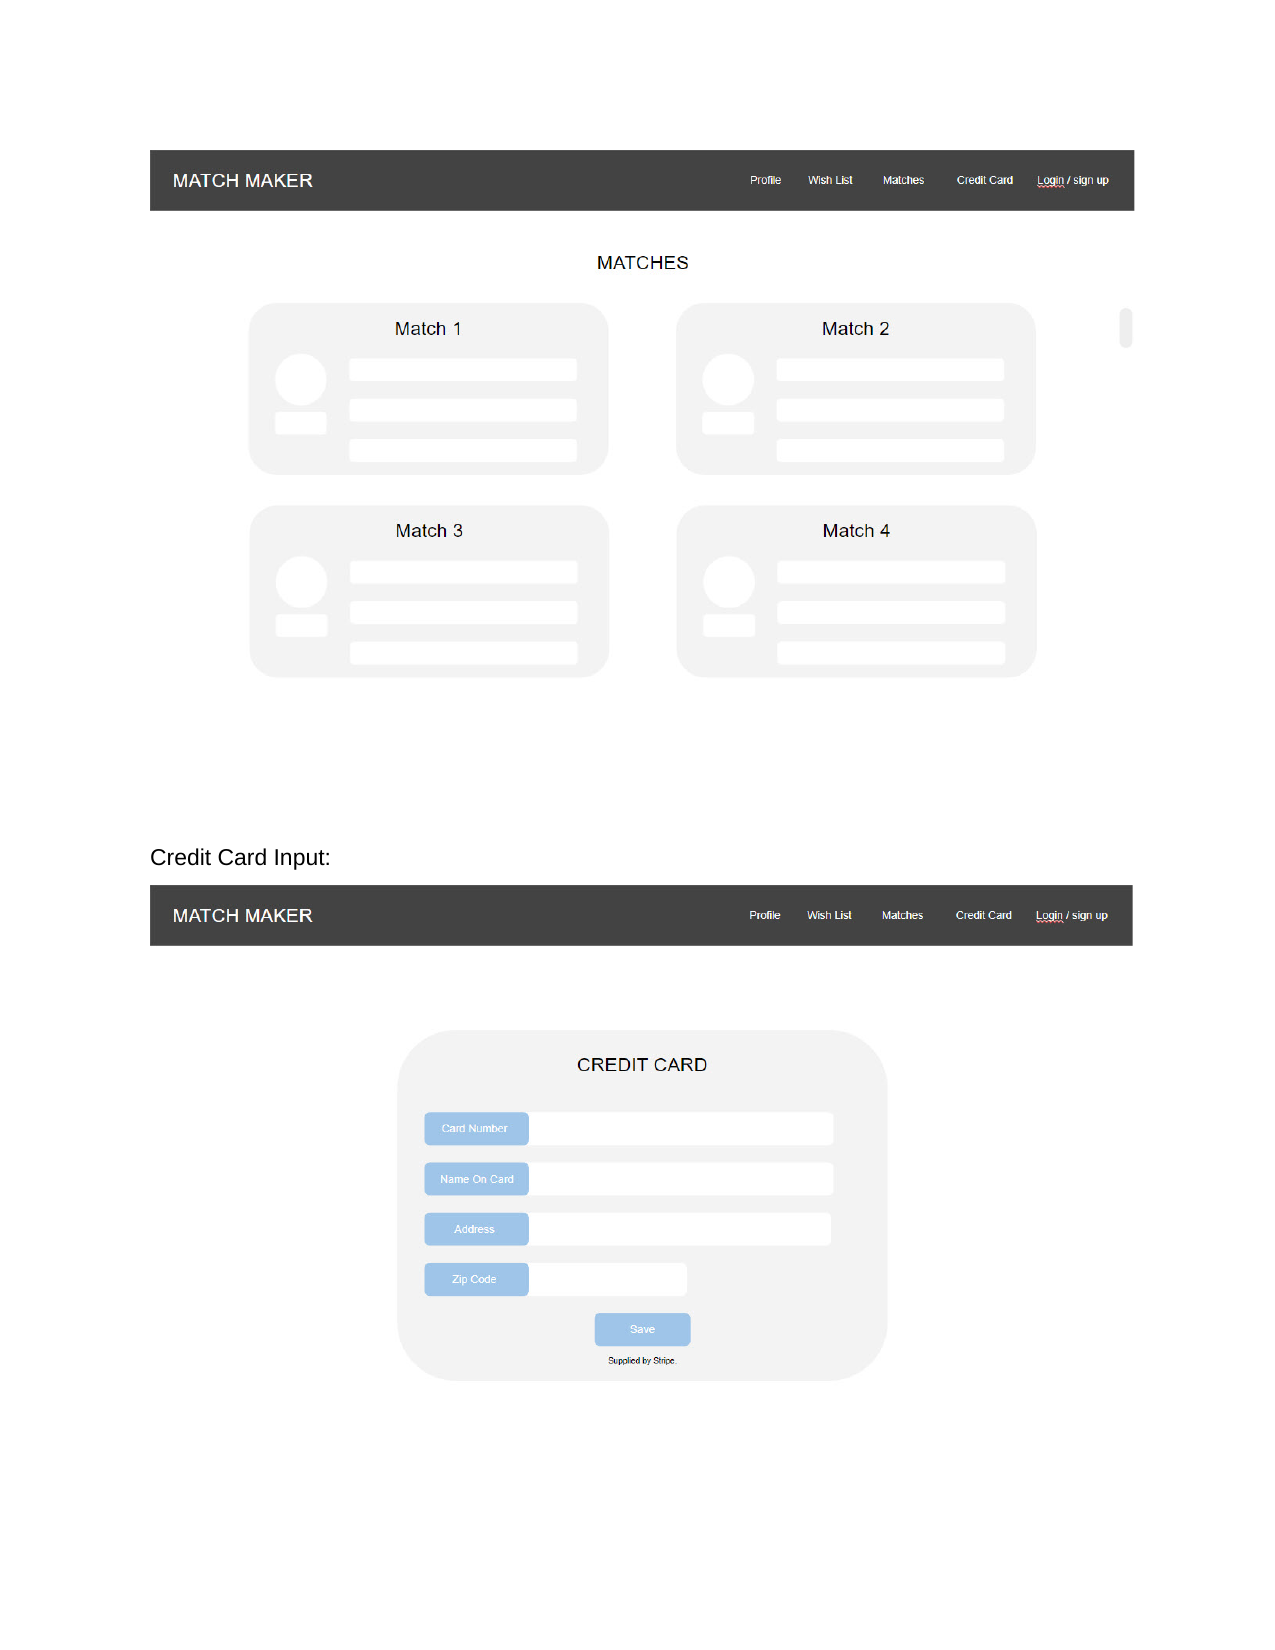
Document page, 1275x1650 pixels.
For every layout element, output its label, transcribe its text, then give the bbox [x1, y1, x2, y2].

text Credit Card Input: [150, 844, 1125, 870]
